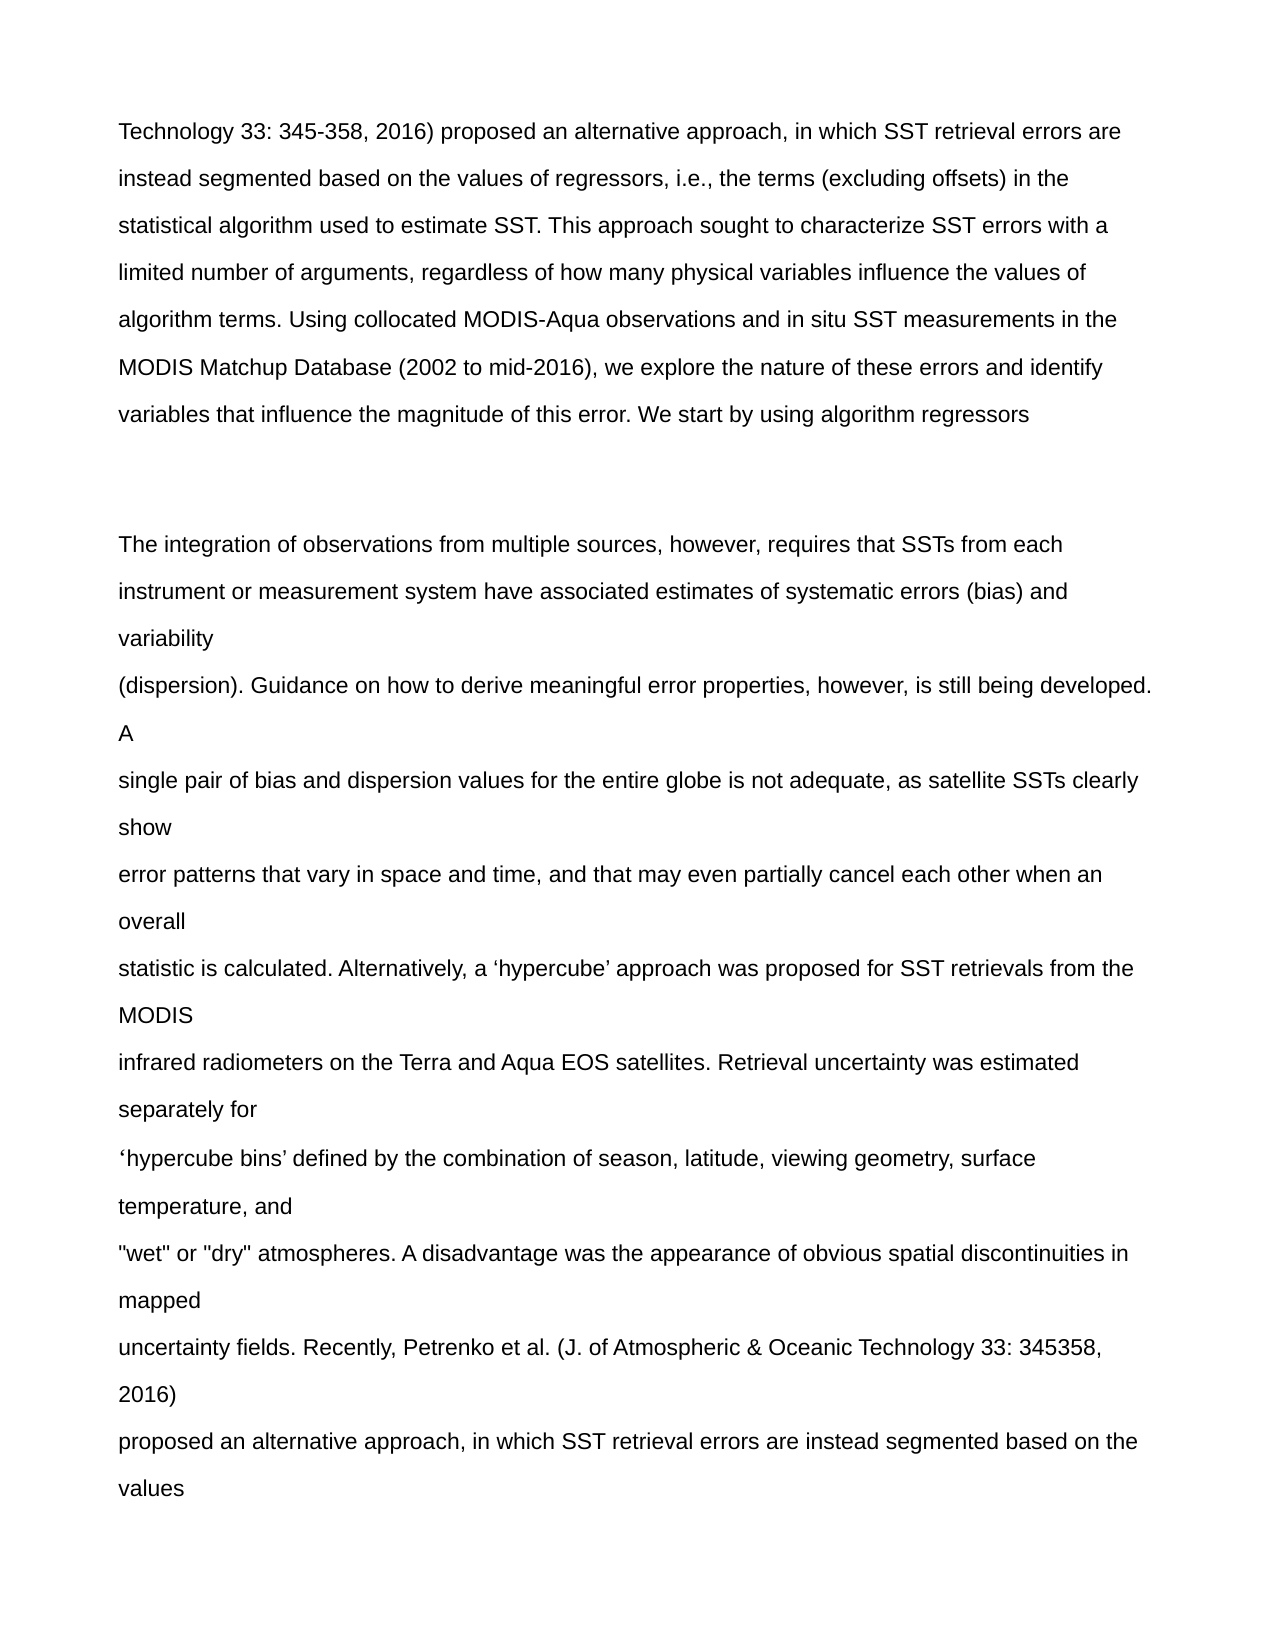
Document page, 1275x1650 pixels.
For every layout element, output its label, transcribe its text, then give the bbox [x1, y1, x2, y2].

text instrument or measurement system have associated estimates of systematic errors (bias) and variability [118, 578, 1157, 652]
text single pair of bias and dispersion values for the entire globe is not adequate, as satellite SSTs clearly show [118, 767, 1157, 840]
text "wet" or "dry" atmospheres. A disadvantage was the appearance of obvious spatial discontinuities in mapped [118, 1240, 1157, 1313]
text Technology 33: 345-358, 2016) proposed an alternative approach, in which SST retrieval errors are instead segmented based on the values of regressors, i.e., the terms (excluding offsets) in the statistical algorithm used to estimate SST. This approach sought to characterize SST errors with a limited number of arguments, regardless of how many physical variables influence the values of algorithm terms. Using collocated MODIS-Aqua observations and in situ SST measurements in the MODIS Matchup Database (2002 to mid-2016), we explore the nature of these errors and identify variables that influence the magnitude of this error. We start by using algorithm regressors [118, 118, 1157, 427]
text proposed an alternative approach, in which SST retrieval errors are instead segmented based on the values [118, 1428, 1157, 1502]
text The integration of observations from multiple sources, however, requires that SSTs from each [118, 531, 1157, 558]
text infrared radiometers on the Terra and Aqua EOS satellites. Retrieval uncertainty was estimated separately for [118, 1049, 1157, 1123]
text error patterns that vary in space and time, and that may even partially cancel each other when an overall [118, 861, 1157, 934]
text ‘hypercube bins’ defined by the combination of season, latitude, viewing geometry, surface temperature, and [118, 1143, 1157, 1219]
text (dispersion). Guidance on how to derive meaningful error properties, however, is still being developed. A [118, 672, 1157, 746]
text uncertainty fields. Recently, Petrenko et al. (J. of Atmospheric & Oceanic Technology 33: 345­358, 2016) [118, 1334, 1157, 1407]
text statistic is calculated. Alternatively, a ‘hypercube’ approach was proposed for SST retrievals from the MODIS [118, 955, 1157, 1028]
